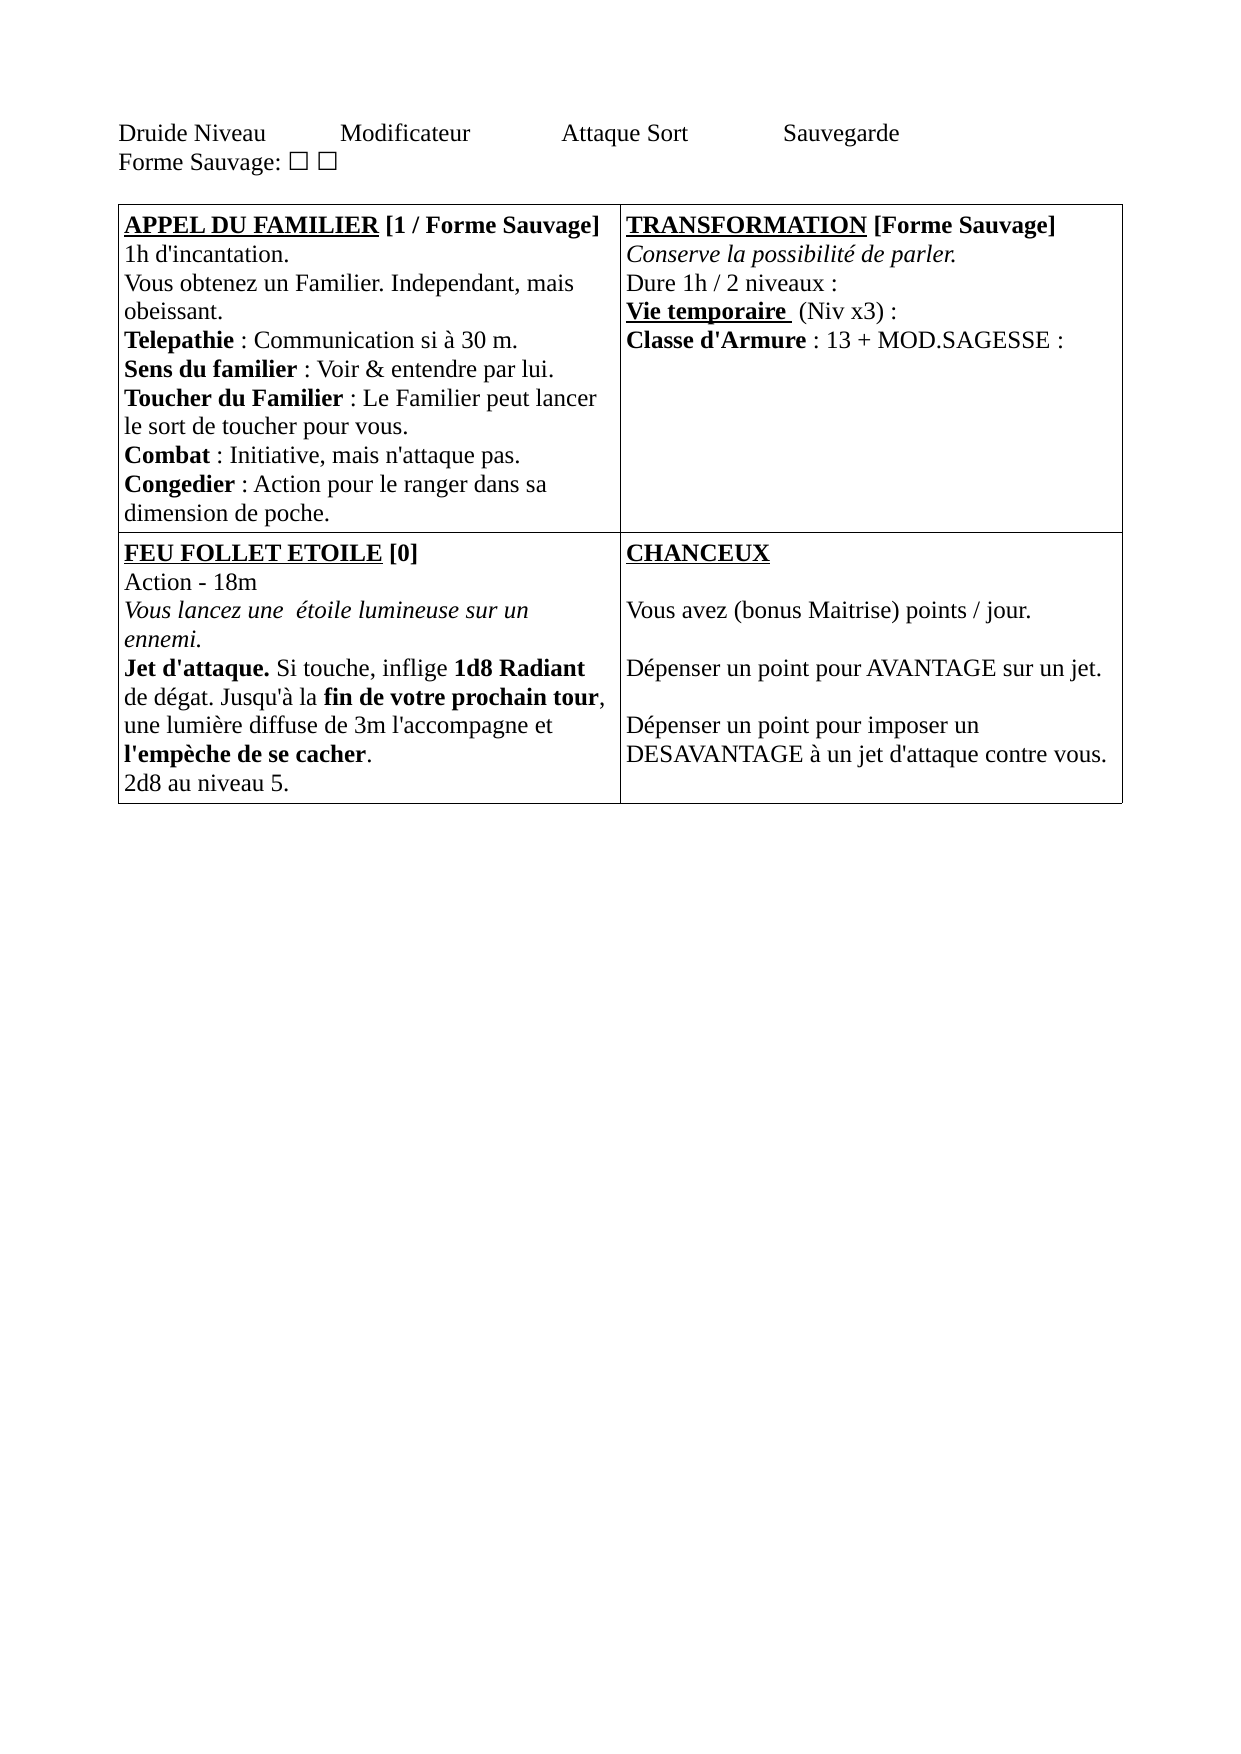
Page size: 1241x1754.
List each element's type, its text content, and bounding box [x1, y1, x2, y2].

text Druide Niveau Modificateur Attaque Sort Sauvegarde [118, 118, 1122, 147]
table_cell FEU FOLLET ETOILE [0] Action - 18m Vous lancez une étoile lumineuse sur un ennemi. Jet d'attaque. Si touche, inflige 1d8 Radiant de dégat. Jusqu'à la fin de votre prochain tour, une lumière diffuse de 3m l'accompagne et l'empèche de se cacher. 2d8 au niveau 5. [119, 533, 620, 802]
text Forme Sauvage: ☐ ☐ [118, 147, 1122, 176]
table_header APPEL DU FAMILIER [1 / Forme Sauvage] 1h d'incantation. Vous obtenez un Familier. Independant, mais obeissant. Telepathie : Communication si à 30 m. Sens du familier : Voir & entendre par lui. Toucher du Familier : Le Familier peut lancer le sort de toucher pour vous. Combat : Initiative, mais n'attaque pas. Congedier : Action pour le ranger dans sa dimension de poche. [119, 205, 620, 532]
table_cell CHANCEUX Vous avez (bonus Maitrise) points / jour. Dépenser un point pour AVANTAGE sur un jet. Dépenser un point pour imposer un DESAVANTAGE à un jet d'attaque contre vous. [621, 533, 1122, 802]
table_header TRANSFORMATION [Forme Sauvage] Conserve la possibilité de parler. Dure 1h / 2 niveaux : Vie temporaire (Niv x3) : Classe d'Armure : 13 + MOD.SAGESSE : [621, 205, 1122, 532]
